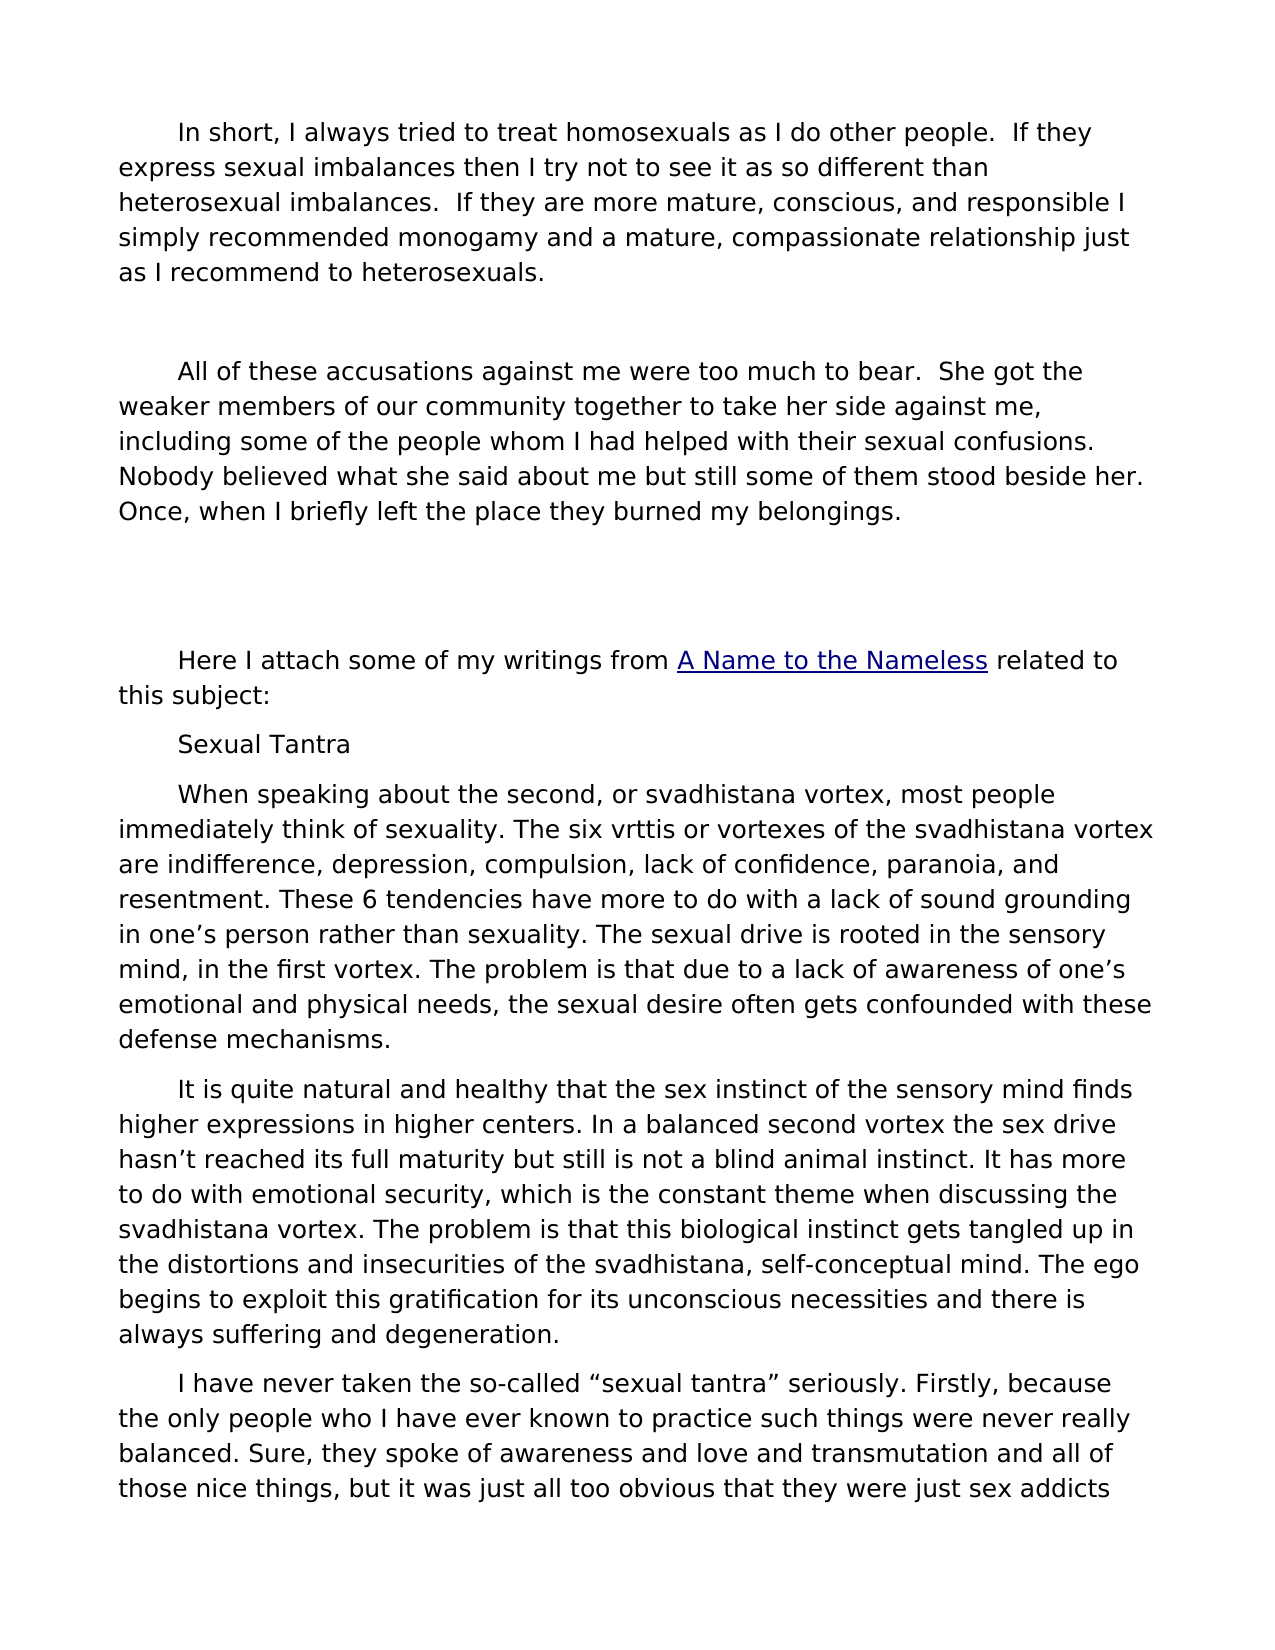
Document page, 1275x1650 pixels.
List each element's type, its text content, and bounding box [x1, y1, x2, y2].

text When speaking about the second, or svadhistana vortex, most people immediately think of sexuality. The six vrttis or vortexes of the svadhistana vortex are indifference, depression, compulsion, lack of confidence, paranoia, and resentment. These 6 tendencies have more to do with a lack of sound grounding in one’s person rather than sexuality. The sexual drive is rooted in the sensory mind, in the first vortex. The problem is that due to a lack of awareness of one’s emotional and physical needs, the sexual desire often gets confounded with these defense mechanisms. [118, 780, 1157, 1054]
text I have never taken the so-called “sexual tantra” seriously. Firstly, because the only people who I have ever known to practice such things were never really balanced. Sure, they spoke of awareness and love and transmutation and all of those nice things, but it was just all too obvious that they were just sex addicts [118, 1369, 1157, 1503]
text All of these accusations against me were too much to bear. She got the weaker members of our community together to take her side against me, including some of the people whom I had helped with their sexual confusions. Nobody believed what she said about me but still some of them stood beside her. Once, when I briefly left the place they burned my belongings. [118, 357, 1157, 526]
text Sexual Tantra [118, 731, 1157, 760]
text Here I attach some of my writings from A Name to the Nameless related to this subject: [118, 646, 1157, 710]
text It is quite natural and healthy that the sex instinct of the sensory mind finds higher expressions in higher centers. In a balanced second vortex the sex drive hasn’t reached its full maturity but still is not a blind animal instinct. It has more to do with emotional security, which is the constant theme when discussing the svadhistana vortex. The problem is that this biological instinct gets tangled up in the distortions and insecurities of the svadhistana, self-conceptual mind. The ego begins to exploit this gratification for its unconscious necessities and there is always suffering and degeneration. [118, 1075, 1157, 1349]
text In short, I always tried to treat homosexuals as I do other people. If they express sexual imbalances then I try not to see it as so different than heterosexual imbalances. If they are more mature, conscious, and responsible I simply recommended monogamy and a mature, compassionate relationship just as I recommend to heterosexuals. [118, 118, 1157, 287]
